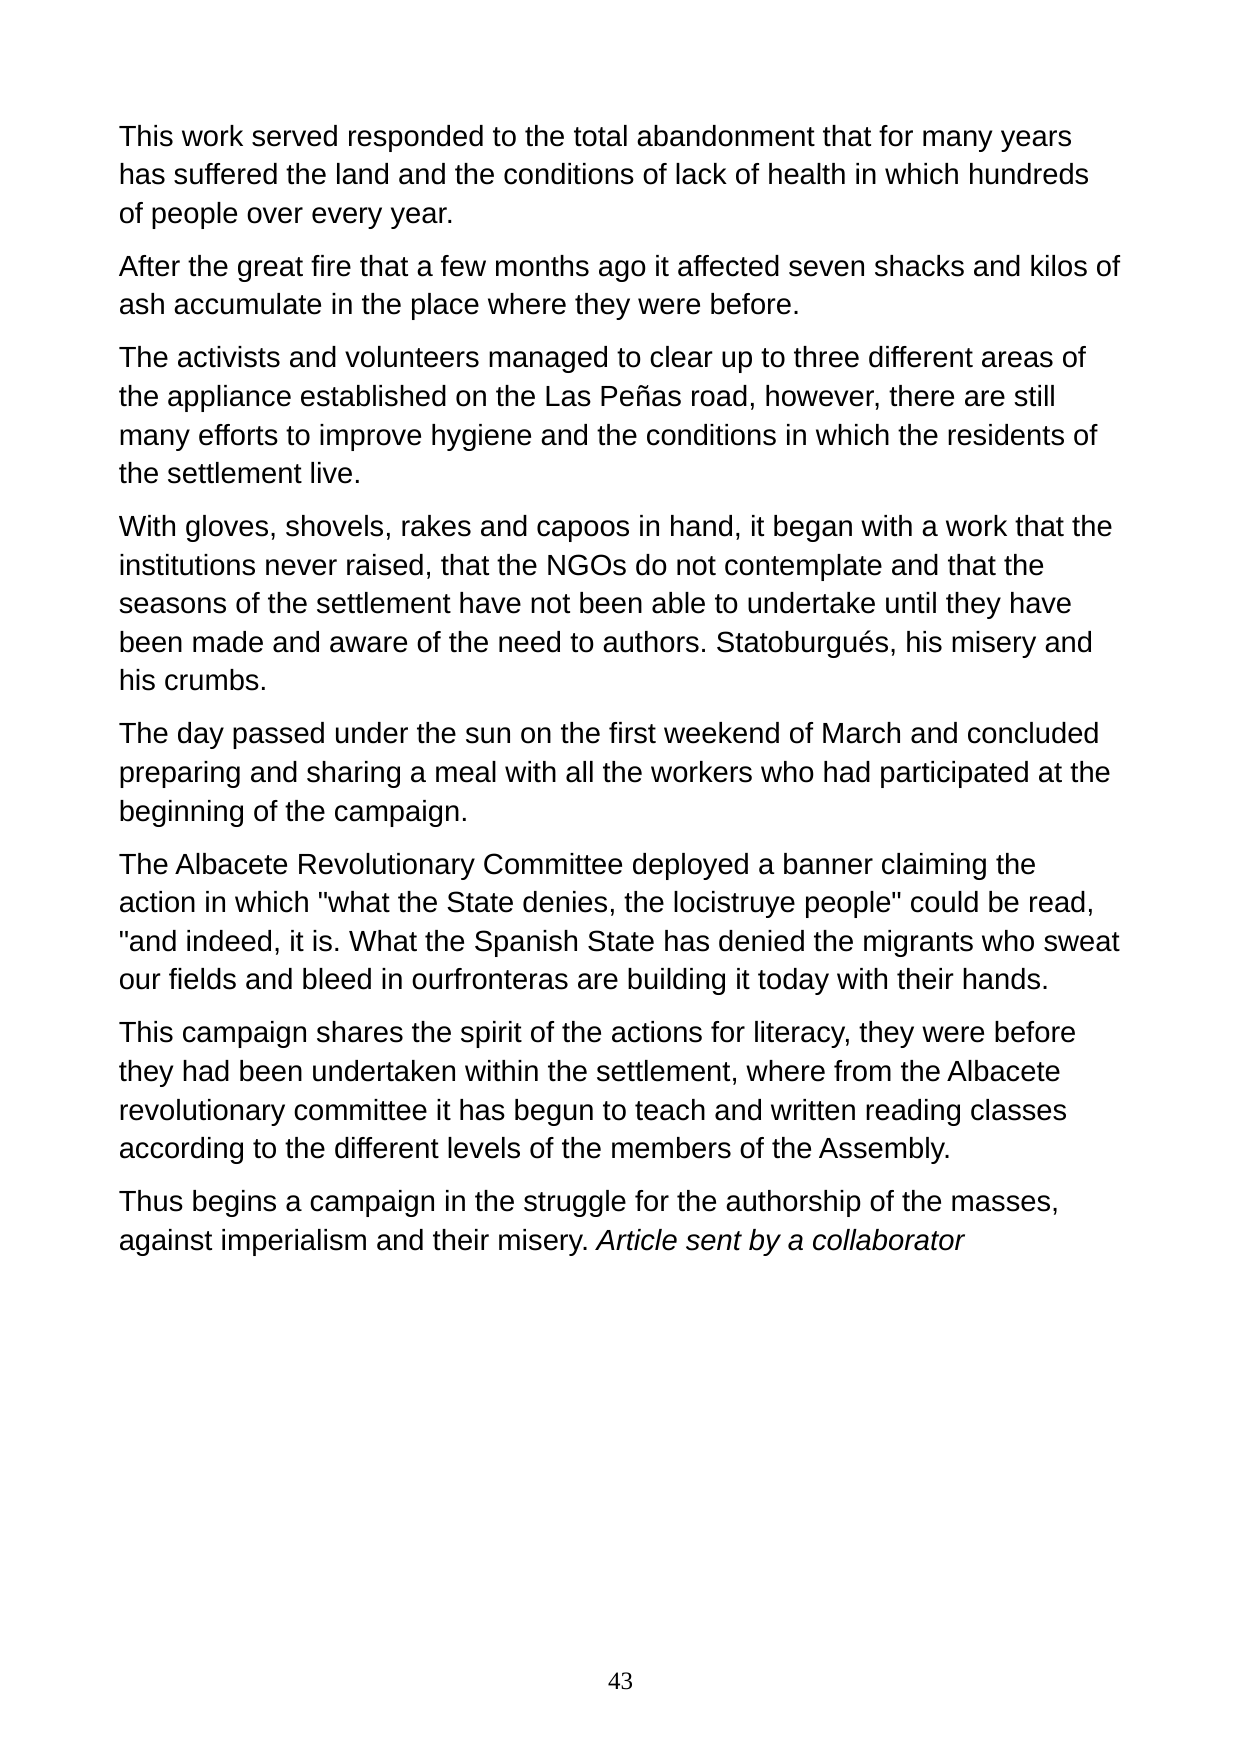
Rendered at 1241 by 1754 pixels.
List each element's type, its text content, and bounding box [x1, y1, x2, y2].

text With gloves, shovels, rakes and capoos in hand, it began with a work that the institutions never raised, that the NGOs do not contemplate and that the seasons of the settlement have not been able to undertake until they have been made and aware of the need to authors. Statoburgués, his misery and his crumbs. [118, 509, 1122, 697]
text The activists and volunteers managed to clear up to three different areas of the appliance established on the Las Peñas road, however, there are still many efforts to improve hygiene and the conditions in which the residents of the settlement live. [118, 340, 1122, 489]
text The Albacete Revolutionary Committee deployed a banner claiming the action in which "what the State denies, the locistruye people" could be read, "and indeed, it is. What the Spanish State has denied the migrants who sweat our fields and bleed in ourfronteras are building it today with their hands. [118, 847, 1122, 996]
text The day passed under the sun on the first weekend of March and concluded preparing and sharing a meal with all the workers who had participated at the beginning of the campaign. [118, 716, 1122, 827]
text Thus begins a campaign in the struggle for the authorship of the masses, against imperialism and their misery. Article sent by a collaborator [118, 1184, 1122, 1256]
text This campaign shares the spirit of the actions for literacy, they were before they had been undertaken within the settlement, where from the Albacete revolutionary committee it has begun to teach and written reading classes according to the different levels of the members of the Assembly. [118, 1015, 1122, 1164]
text After the great fire that a few months ago it affected seven shacks and kilos of ash accumulate in the place where they were before. [118, 249, 1122, 321]
text This work served responded to the total abandonment that for many years has suffered the land and the conditions of lack of health in which hundreds of people over every year. [118, 118, 1122, 229]
